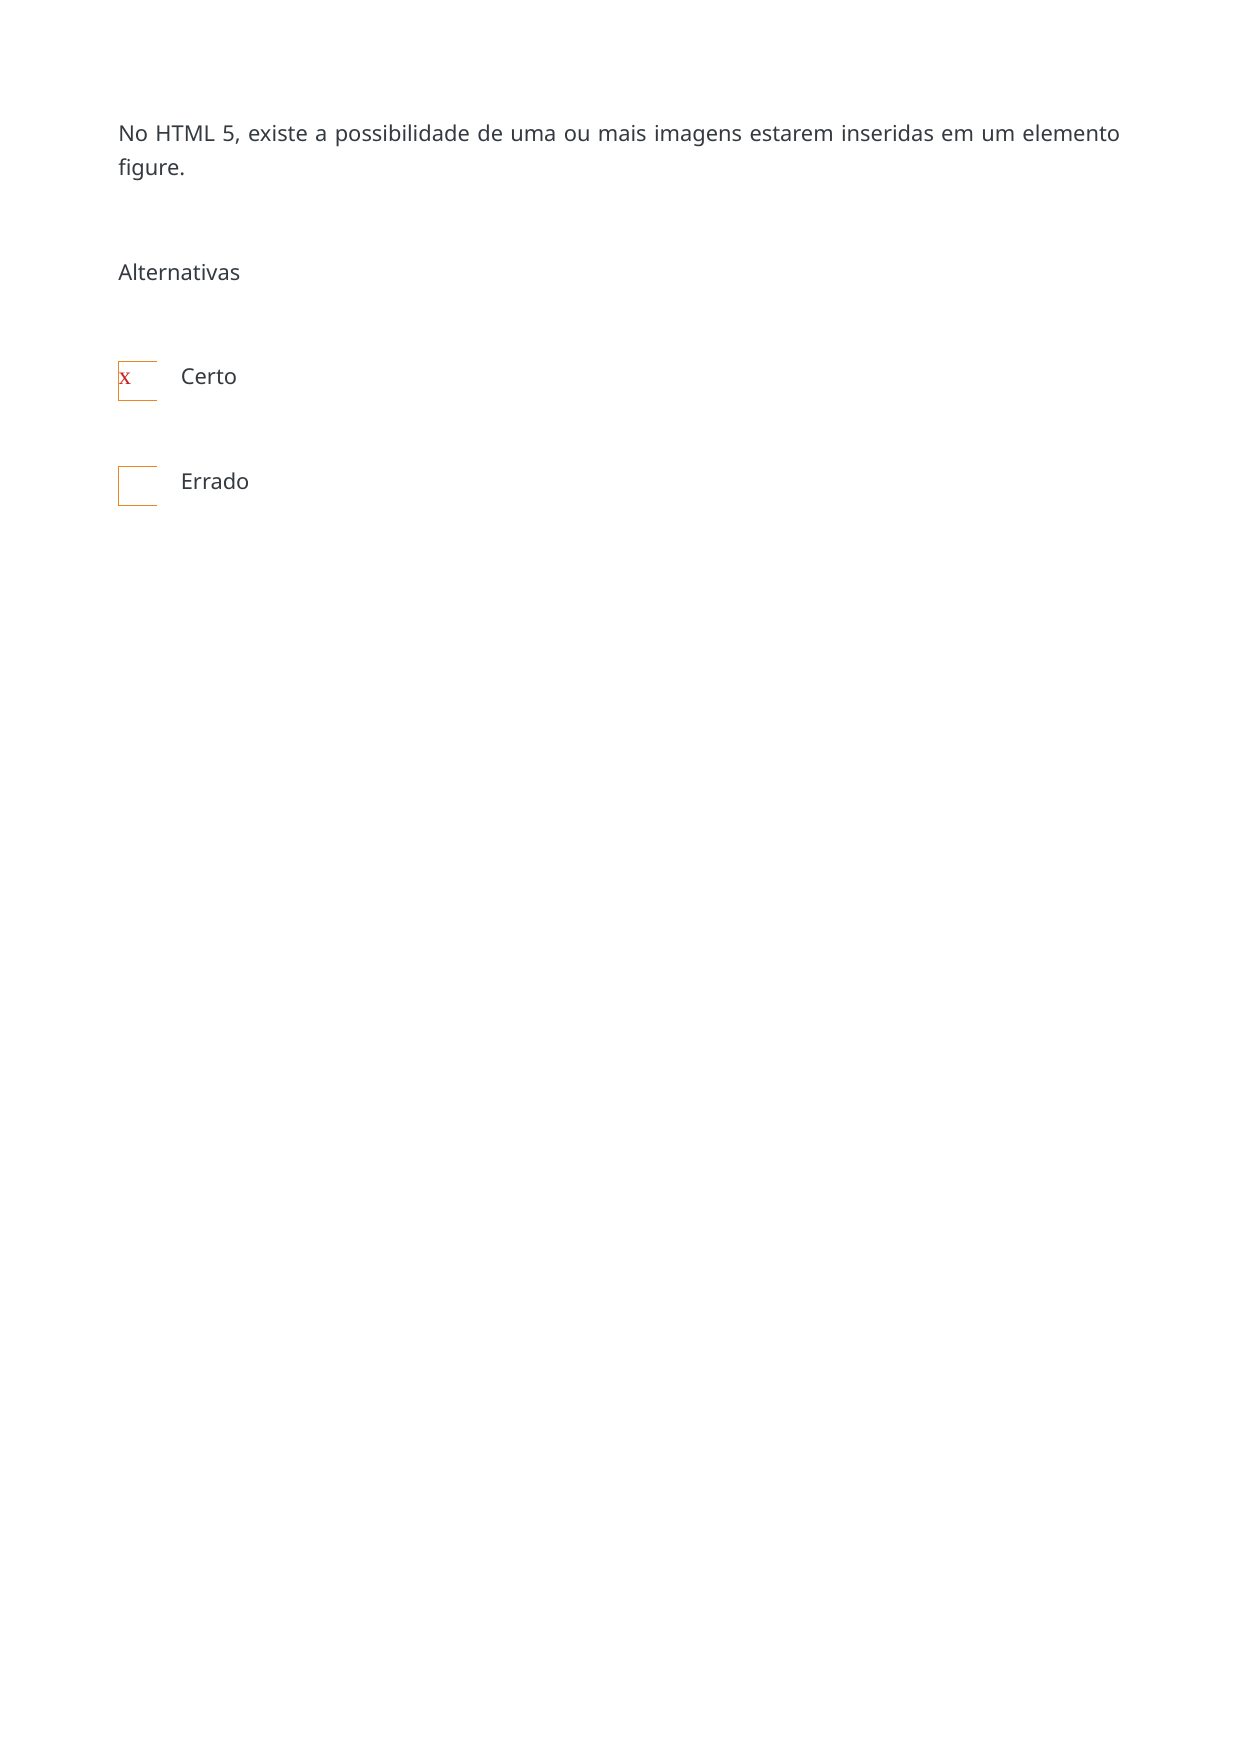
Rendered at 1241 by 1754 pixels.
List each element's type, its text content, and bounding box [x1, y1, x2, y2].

text No HTML 5, existe a possibilidade de uma ou mais imagens estarem inseridas em um elemento figure. [118, 118, 1122, 182]
text x [119, 362, 157, 390]
text Certo [119, 361, 1122, 400]
text Alternativas [118, 257, 1122, 287]
text Errado [119, 466, 1122, 505]
